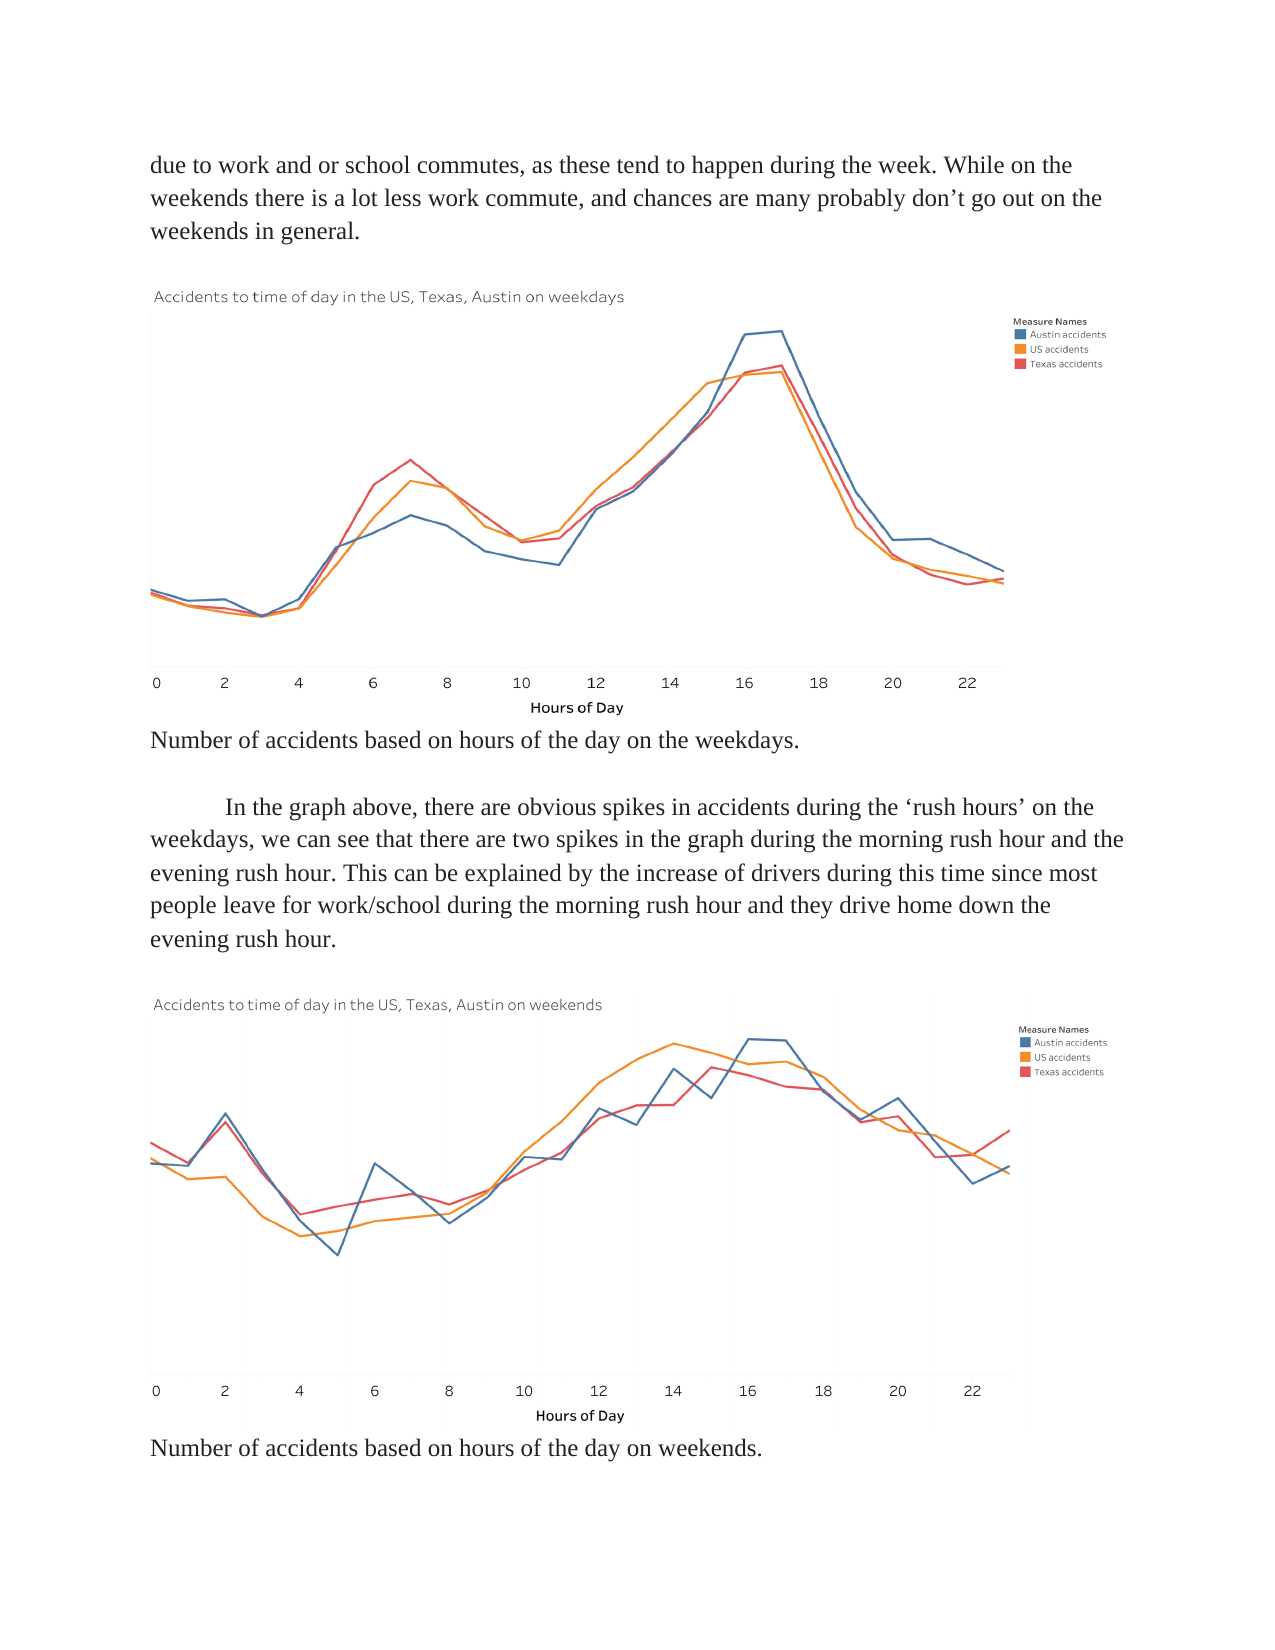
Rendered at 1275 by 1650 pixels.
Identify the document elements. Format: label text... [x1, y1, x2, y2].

text due to work and or school commutes, as these tend to happen during the week. While on the weekends there is a lot less work commute, and chances are many probably don’t go out on the weekends in general. [150, 150, 1125, 245]
text Number of accidents based on hours of the day on weekends. [150, 1433, 1125, 1462]
picture [150, 989, 1125, 1430]
text In the graph above, there are obvious spikes in accidents during the ‘rush hours’ on the weekdays, we can see that there are two spikes in the graph during the morning rush hour and the evening rush hour. This can be explained by the increase of drivers during this time since most people leave for work/school during the morning rush hour and they drive home down the evening rush hour. [150, 792, 1125, 952]
picture [150, 282, 1125, 722]
text Number of accidents based on hours of the day on the weekdays. [150, 726, 1125, 754]
